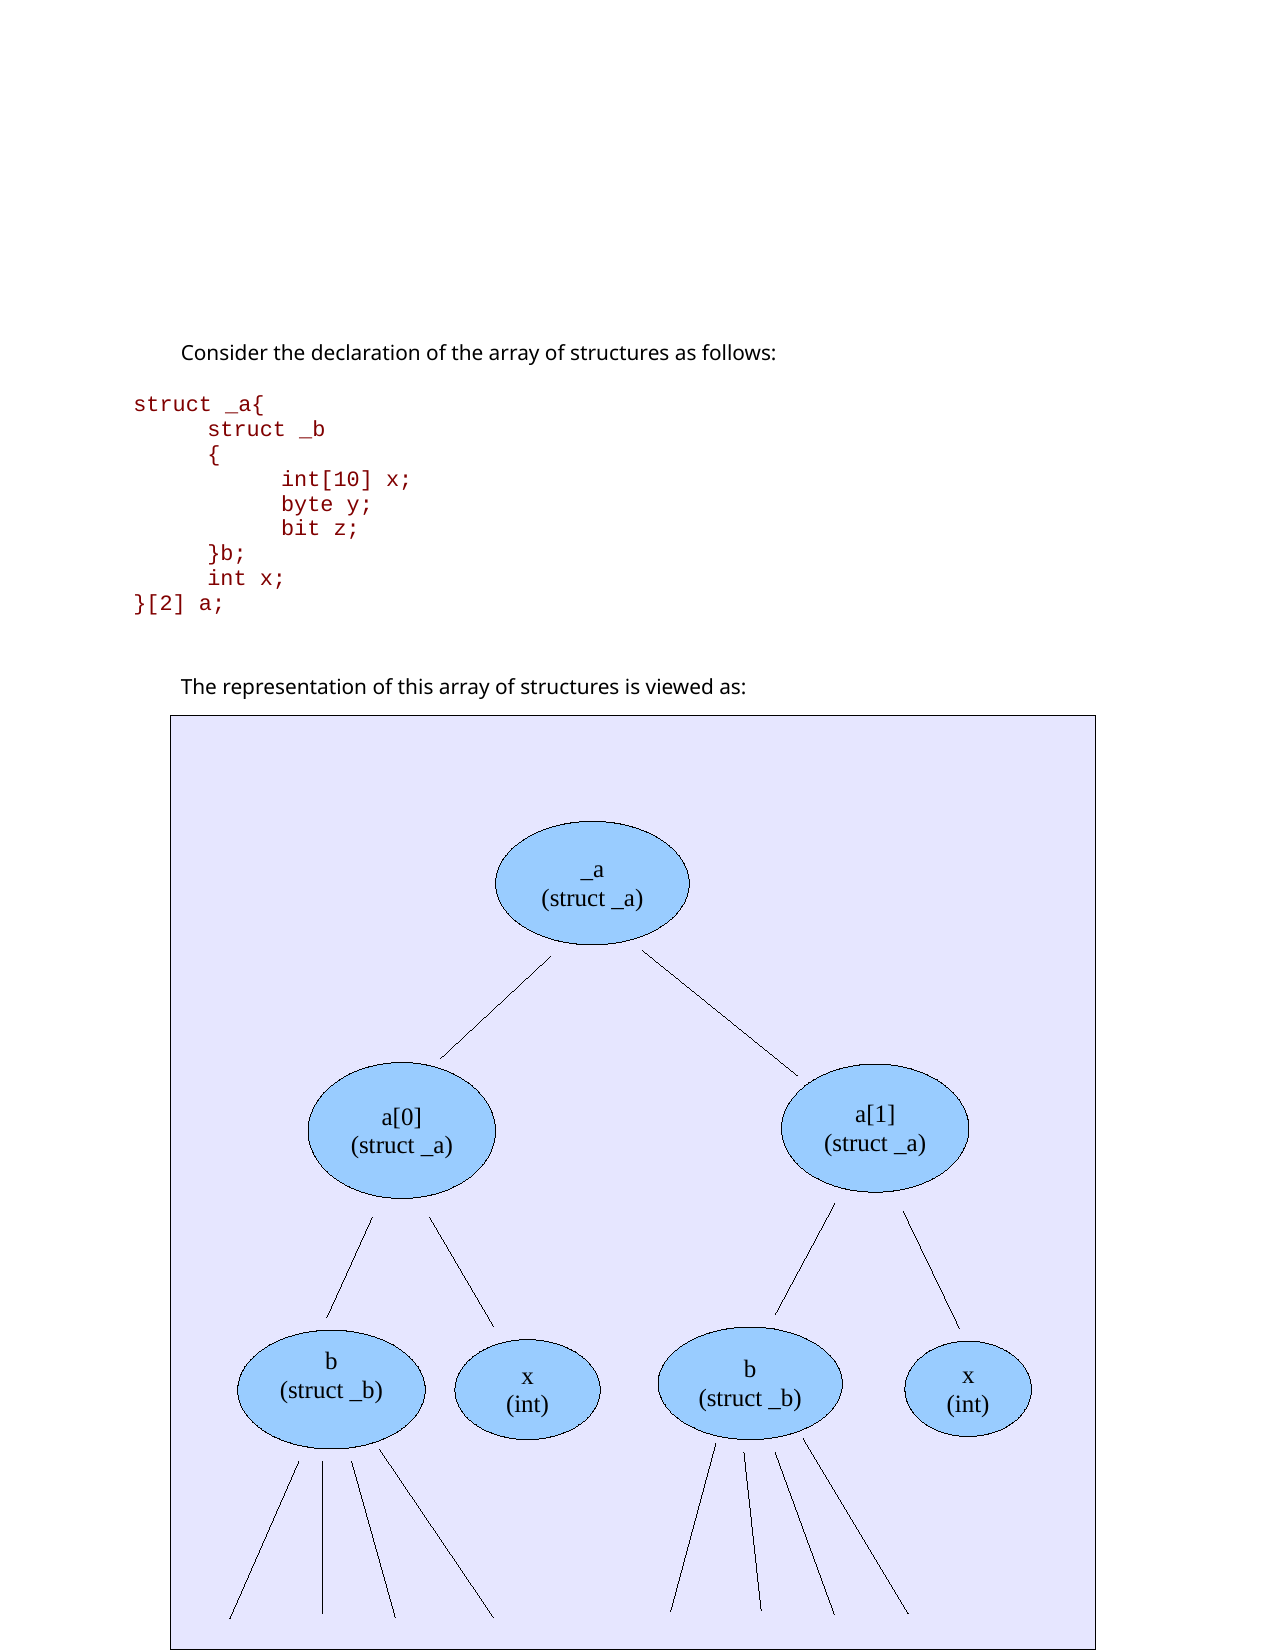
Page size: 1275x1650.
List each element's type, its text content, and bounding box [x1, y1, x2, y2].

text byte y; [133, 493, 1157, 518]
text bit z; [133, 518, 1157, 542]
text Consider the declaration of the array of structures as follows: [118, 338, 1157, 367]
text The representation of this array of structures is viewed as: [118, 672, 1157, 700]
text struct _a{ [133, 394, 1157, 418]
text }b; [133, 542, 1157, 567]
text { [133, 443, 1157, 468]
text int[10] x; [133, 468, 1157, 493]
text struct _b [133, 418, 1157, 443]
text int x; [133, 567, 1157, 592]
text }[2] a; [133, 592, 1157, 617]
